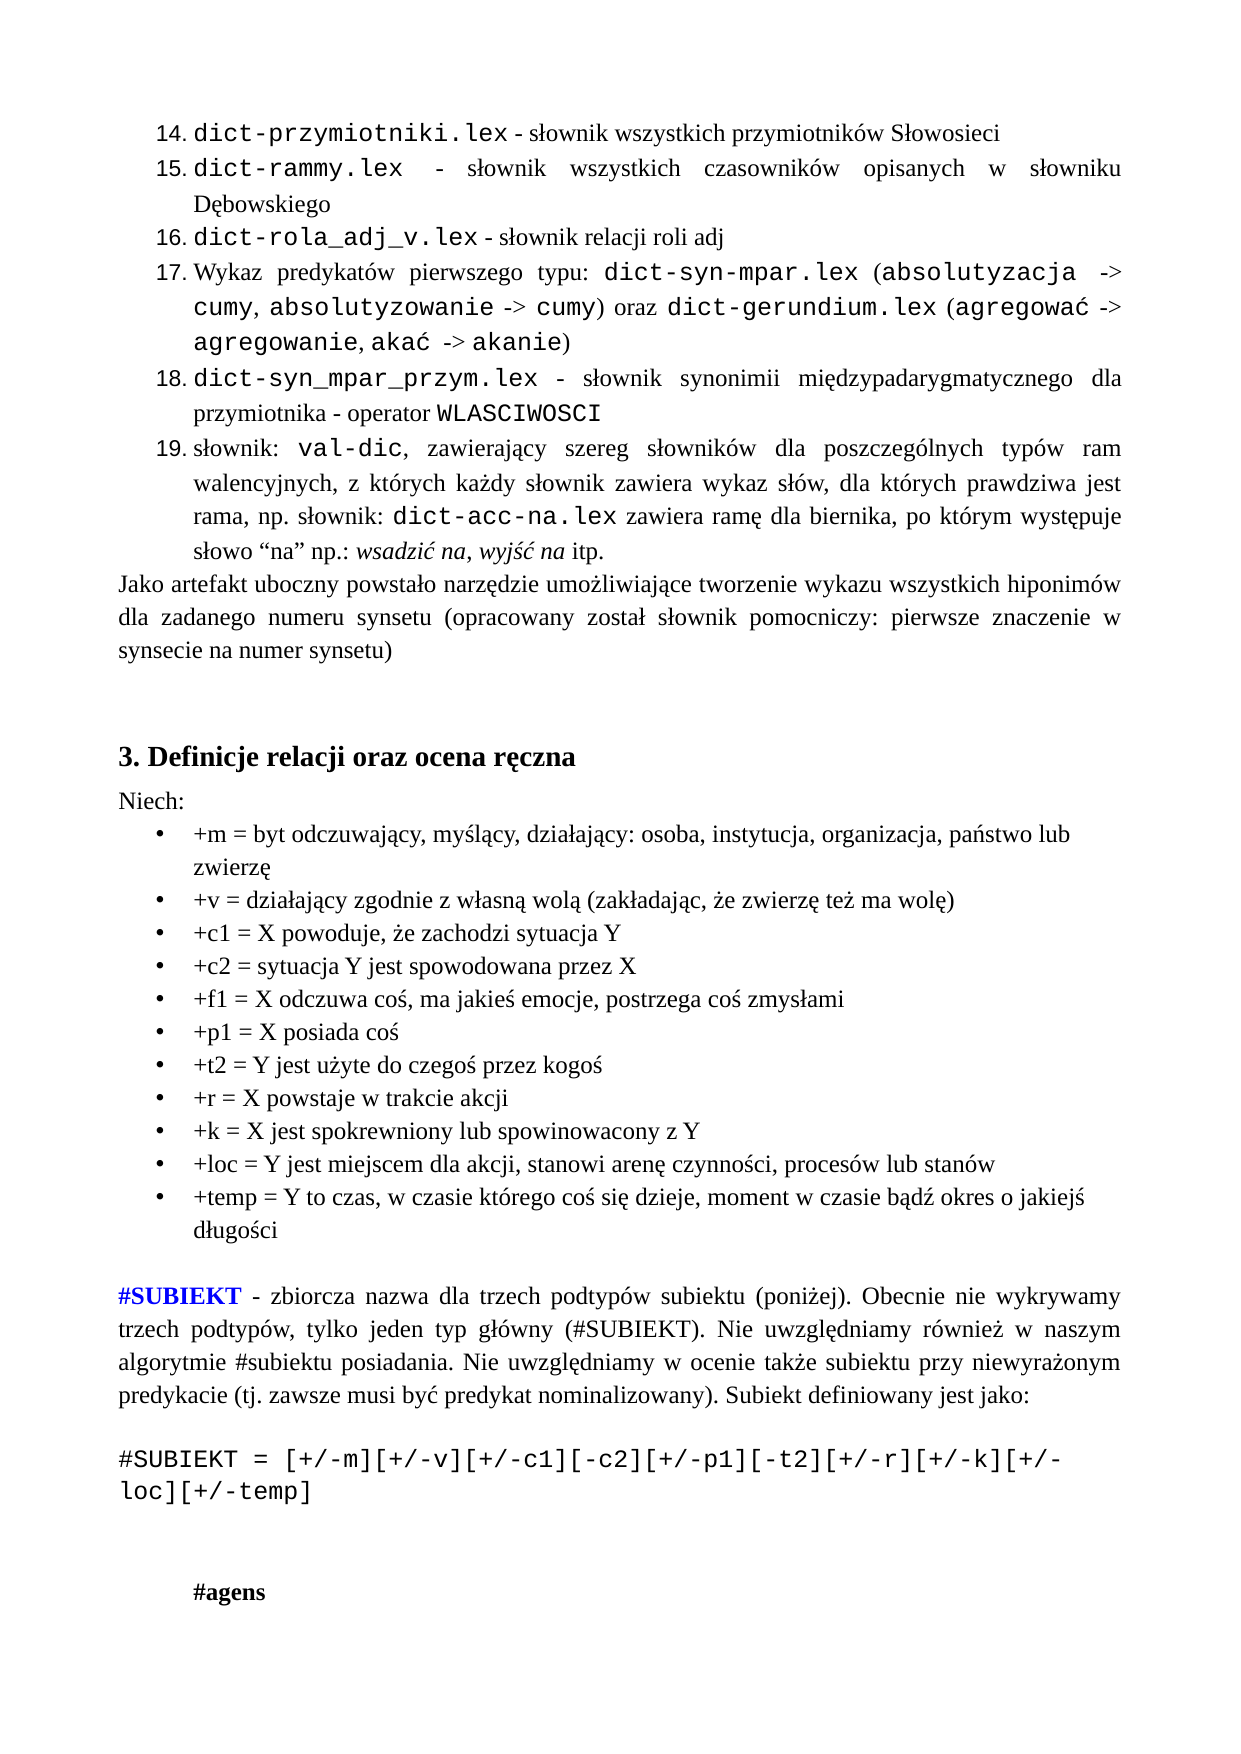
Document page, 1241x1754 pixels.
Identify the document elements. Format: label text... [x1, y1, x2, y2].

list dict-rammy.lex - słownik wszystkich czasowników opisanych w słowniku Dębowskiego [156, 153, 1122, 217]
text Niech: [118, 786, 1122, 815]
list +v = działający zgodnie z własną wolą (zakładając, że zwierzę też ma wolę) [156, 885, 1122, 914]
text Jako artefakt uboczny powstało narzędzie umożliwiające tworzenie wykazu wszystkich hiponimów dla zadanego numeru synsetu (opracowany został słownik pomocniczy: pierwsze znaczenie w synsecie na numer synsetu) [118, 569, 1122, 664]
list +temp = Y to czas, w czasie którego coś się dzieje, moment w czasie bądź okres o jakiejś długości [156, 1182, 1122, 1244]
list dict-przymiotniki.lex - słownik wszystkich przymiotników Słowosieci [156, 118, 1122, 149]
list +loc = Y jest miejscem dla akcji, stanowi arenę czynności, procesów lub stanów [156, 1149, 1122, 1178]
list +p1 = X posiada coś [156, 1017, 1122, 1046]
list +c2 = sytuacja Y jest spowodowana przez X [156, 951, 1122, 980]
list słownik: val-dic, zawierający szereg słowników dla poszczególnych typów ram walencyjnych, z których każdy słownik zawiera wykaz słów, dla których prawdziwa jest rama, np. słownik: dict-acc-na.lex zawiera ramę dla biernika, po którym występuje słowo “na” np.: wsadzić na, wyjść na itp. [156, 433, 1122, 565]
list +r = X powstaje w trakcie akcji [156, 1083, 1122, 1112]
list +m = byt odczuwający, myślący, działający: osoba, instytucja, organizacja, państwo lub zwierzę [156, 819, 1122, 881]
list dict-rola_adj_v.lex - słownik relacji roli adj [156, 222, 1122, 252]
list dict-syn_mpar_przym.lex - słownik synonimii międzypadarygmatycznego dla przymiotnika - operator WLASCIWOSCI [156, 363, 1122, 429]
text #SUBIEKT = [+/-m][+/-v][+/-c1][-c2][+/-p1][-t2][+/-r][+/-k][+/-loc][+/-temp] [118, 1446, 1122, 1507]
subtitle 3. Definicje relacji oraz ocena ręczna [118, 739, 1122, 773]
list Wykaz predykatów pierwszego typu: dict-syn-mpar.lex (absolutyzacja -> cumy, absolutyzowanie -> cumy) oraz dict-gerundium.lex (agregować -> agregowanie, akać -> akanie) [156, 257, 1122, 358]
text #SUBIEKT - zbiorcza nazwa dla trzech podtypów subiektu (poniżej). Obecnie nie wykrywamy trzech podtypów, tylko jeden typ główny (#SUBIEKT). Nie uwzględniamy również w naszym algorytmie #subiektu posiadania. Nie uwzględniamy w ocenie także subiektu przy niewyrażonym predykacie (tj. zawsze musi być predykat nominalizowany). Subiekt definiowany jest jako: [118, 1281, 1122, 1409]
list +t2 = Y jest użyte do czegoś przez kogoś [156, 1050, 1122, 1079]
list +k = X jest spokrewniony lub spowinowacony z Y [156, 1116, 1122, 1145]
text #agens [193, 1577, 1122, 1606]
list +c1 = X powoduje, że zachodzi sytuacja Y [156, 918, 1122, 947]
list +f1 = X odczuwa coś, ma jakieś emocje, postrzega coś zmysłami [156, 984, 1122, 1013]
